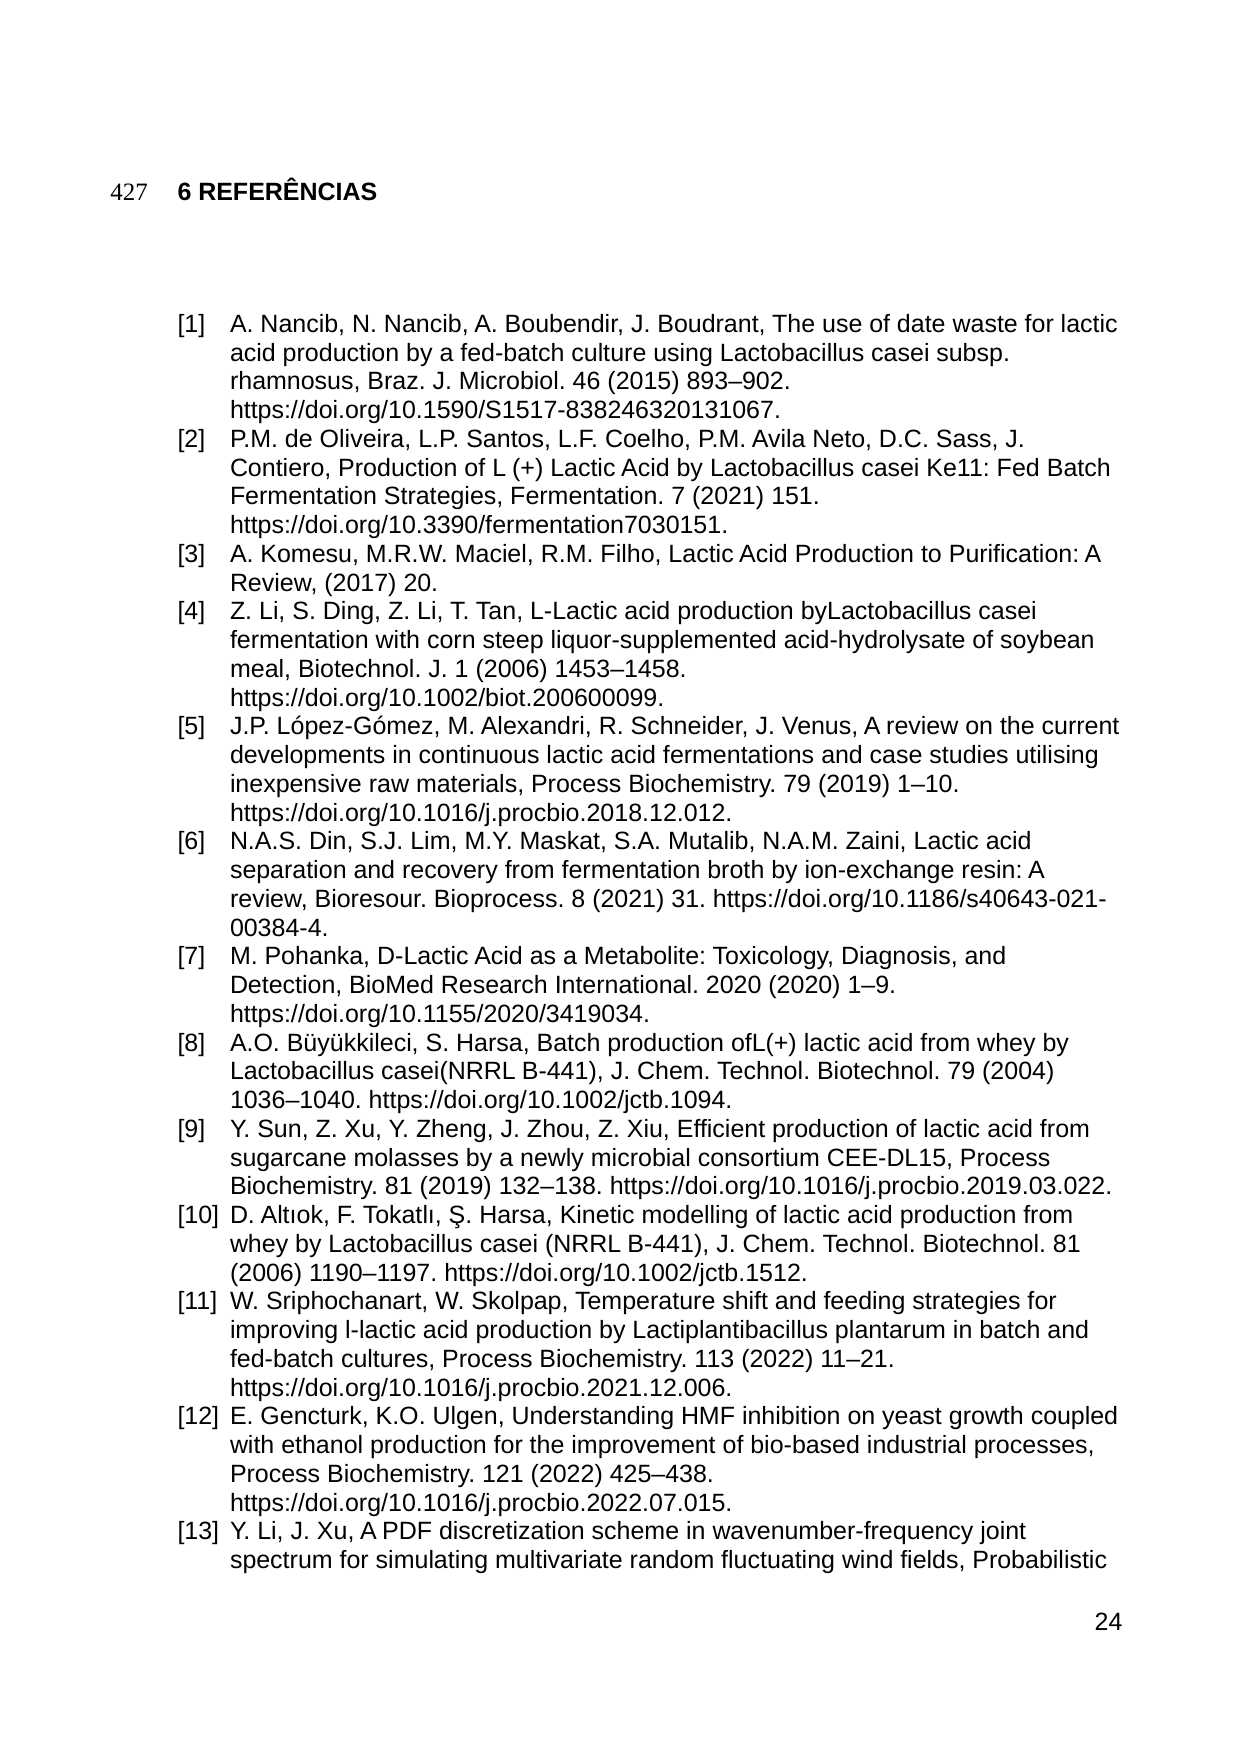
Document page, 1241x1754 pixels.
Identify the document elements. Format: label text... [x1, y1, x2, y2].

text [9] Y. Sun, Z. Xu, Y. Zheng, J. Zhou, Z. Xiu, Efficient production of lactic acid from sugarcane molasses by a newly microbial consortium CEE-DL15, Process Biochemistry. 81 (2019) 132–138. https://doi.org/10.1016/j.procbio.2019.03.022. [177, 1114, 1122, 1200]
text [6] N.A.S. Din, S.J. Lim, M.Y. Maskat, S.A. Mutalib, N.A.M. Zaini, Lactic acid separation and recovery from fermentation broth by ion-exchange resin: A review, Bioresour. Bioprocess. 8 (2021) 31. https://doi.org/10.1186/s40643-021-00384-4. [177, 826, 1122, 941]
text [11] W. Sriphochanart, W. Skolpap, Temperature shift and feeding strategies for improving l-lactic acid production by Lactiplantibacillus plantarum in batch and fed-batch cultures, Process Biochemistry. 113 (2022) 11–21. https://doi.org/10.1016/j.procbio.2021.12.006. [177, 1286, 1122, 1401]
text [12] E. Gencturk, K.O. Ulgen, Understanding HMF inhibition on yeast growth coupled with ethanol production for the improvement of bio-based industrial processes, Process Biochemistry. 121 (2022) 425–438. https://doi.org/10.1016/j.procbio.2022.07.015. [177, 1401, 1122, 1516]
text [10] D. Altıok, F. Tokatlı, Ş. Harsa, Kinetic modelling of lactic acid production from whey by Lactobacillus casei (NRRL B-441), J. Chem. Technol. Biotechnol. 81 (2006) 1190–1197. https://doi.org/10.1002/jctb.1512. [177, 1200, 1122, 1286]
text [8] A.O. Büyükkileci, S. Harsa, Batch production ofL(+) lactic acid from whey by Lactobacillus casei(NRRL B-441), J. Chem. Technol. Biotechnol. 79 (2004) 1036–1040. https://doi.org/10.1002/jctb.1094. [177, 1028, 1122, 1114]
text [1] A. Nancib, N. Nancib, A. Boubendir, J. Boudrant, The use of date waste for lactic acid production by a fed-batch culture using Lactobacillus casei subsp. rhamnosus, Braz. J. Microbiol. 46 (2015) 893–902. https://doi.org/10.1590/S1517-838246320131067. [177, 309, 1122, 424]
subtitle Referências [177, 177, 1122, 206]
text [5] J.P. López-Gómez, M. Alexandri, R. Schneider, J. Venus, A review on the current developments in continuous lactic acid fermentations and case studies utilising inexpensive raw materials, Process Biochemistry. 79 (2019) 1–10. https://doi.org/10.1016/j.procbio.2018.12.012. [177, 711, 1122, 826]
text [4] Z. Li, S. Ding, Z. Li, T. Tan, L-Lactic acid production byLactobacillus casei fermentation with corn steep liquor-supplemented acid-hydrolysate of soybean meal, Biotechnol. J. 1 (2006) 1453–1458. https://doi.org/10.1002/biot.200600099. [177, 596, 1122, 711]
text [3] A. Komesu, M.R.W. Maciel, R.M. Filho, Lactic Acid Production to Purification: A Review, (2017) 20. [177, 539, 1122, 596]
text [2] P.M. de Oliveira, L.P. Santos, L.F. Coelho, P.M. Avila Neto, D.C. Sass, J. Contiero, Production of L (+) Lactic Acid by Lactobacillus casei Ke11: Fed Batch Fermentation Strategies, Fermentation. 7 (2021) 151. https://doi.org/10.3390/fermentation7030151. [177, 424, 1122, 539]
text [13] Y. Li, J. Xu, A PDF discretization scheme in wavenumber-frequency joint spectrum for simulating multivariate random fluctuating wind fields, Probabilistic [177, 1516, 1122, 1574]
text [7] M. Pohanka, D-Lactic Acid as a Metabolite: Toxicology, Diagnosis, and Detection, BioMed Research International. 2020 (2020) 1–9. https://doi.org/10.1155/2020/3419034. [177, 941, 1122, 1028]
